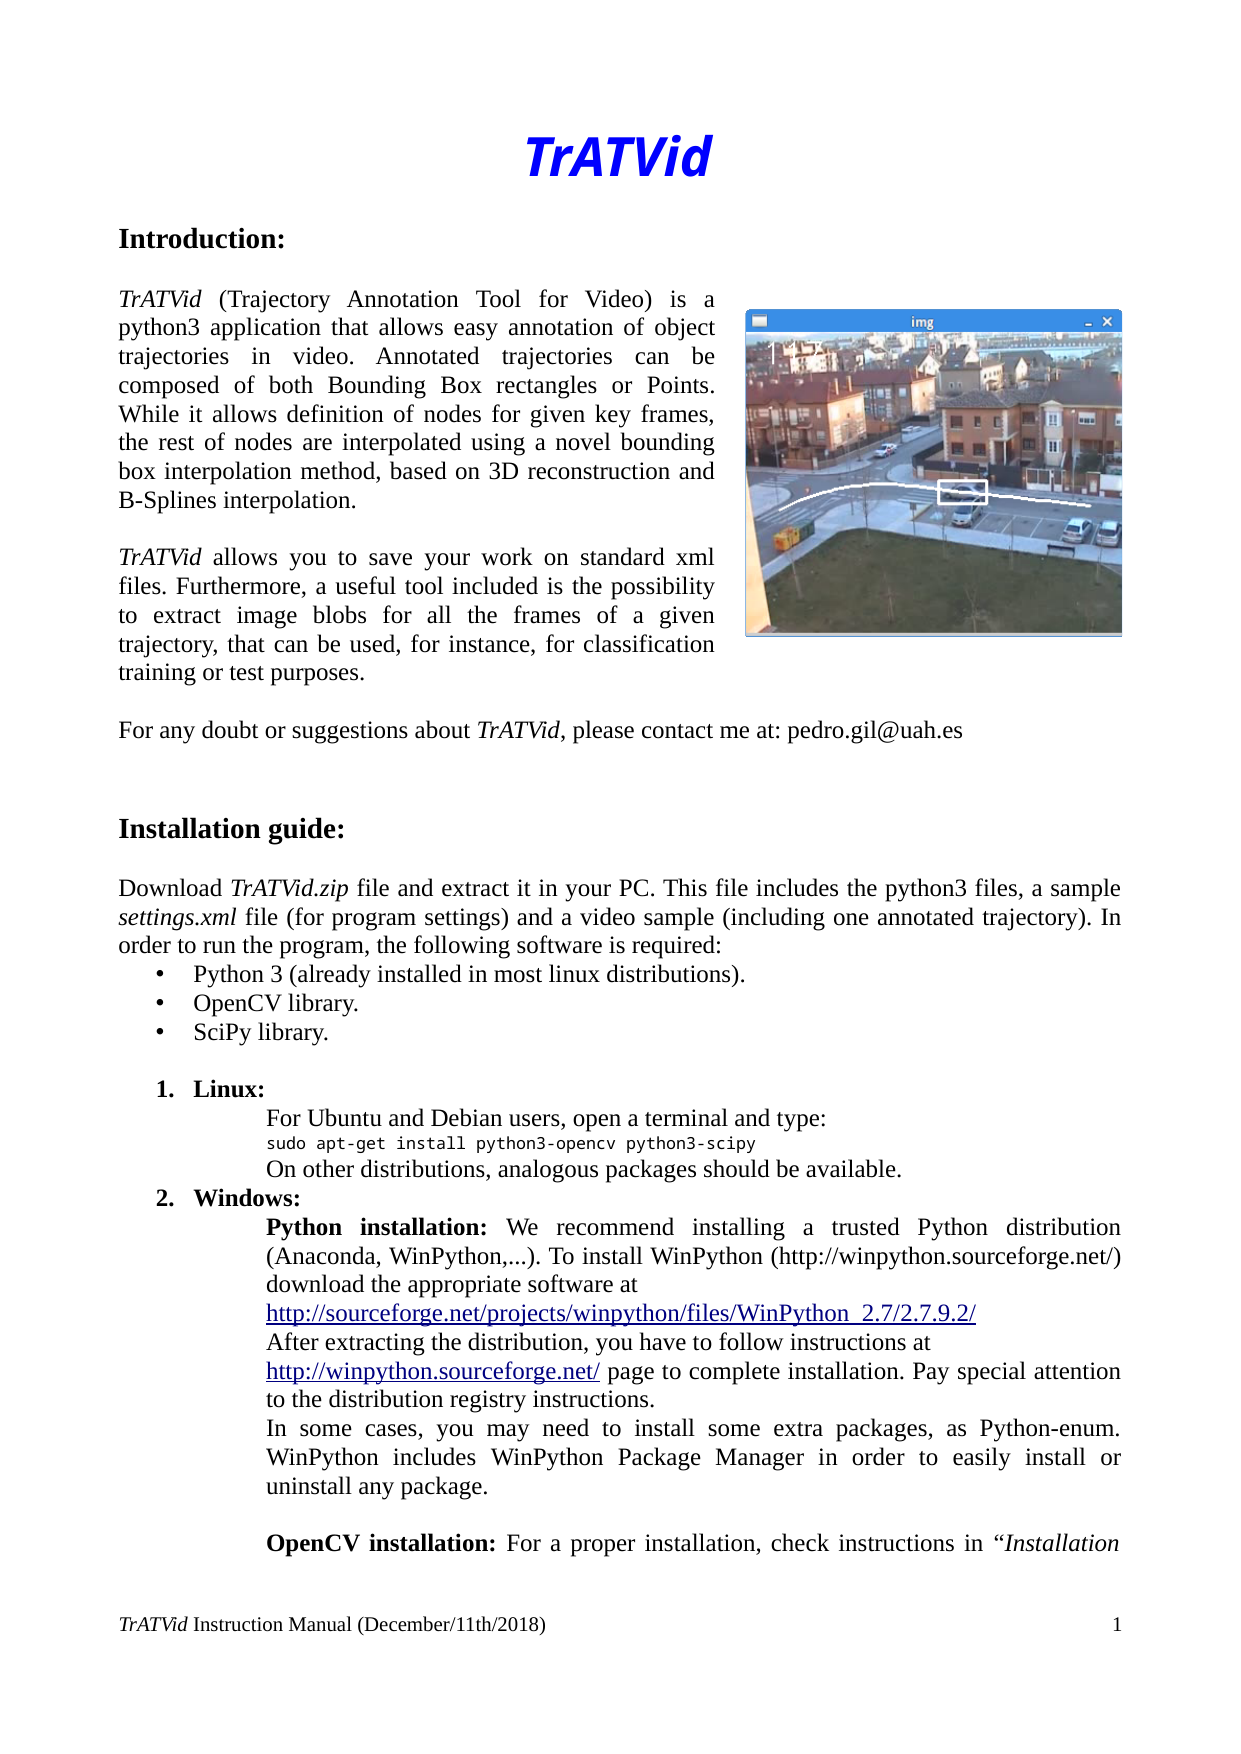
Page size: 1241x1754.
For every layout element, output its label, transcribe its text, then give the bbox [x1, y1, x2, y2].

text Introduction: [118, 221, 1122, 255]
text TrATVid allows you to save your work on standard xml files. Furthermore, a useful tool included is the possibility to extract image blobs for all the frames of a given trajectory, that can be used, for instance, for classification training or test purposes. [118, 542, 1122, 686]
list OpenCV library. [156, 988, 1122, 1017]
text After extracting the distribution, you have to follow instructions at [266, 1327, 1122, 1356]
text For any doubt or suggestions about TrATVid, please contact me at: pedro.gil@uah.es [118, 715, 1122, 744]
text OpenCV installation: For a proper installation, check instructions in “Installation [266, 1528, 1122, 1557]
text For Ubuntu and Debian users, open a terminal and type: [266, 1103, 1122, 1132]
text TrATVid (Trajectory Annotation Tool for Video) is a python3 application that allows easy annotation of object trajectories in video. Annotated trajectories can be composed of both Bounding Box rectangles or Points. While it allows definition of nodes for given key frames, the rest of nodes are interpolated using a novel bounding box interpolation method, based on 3D reconstruction and B-Splines interpolation. [118, 284, 1122, 514]
list Python 3 (already installed in most linux distributions). [156, 959, 1122, 988]
text Installation guide: [118, 811, 1122, 844]
text In some cases, you may need to install some extra packages, as Python-enum. WinPython includes WinPython Package Manager in order to easily install or uninstall any package. [266, 1413, 1122, 1499]
text Python installation: We recommend installing a trusted Python distribution (Anaconda, WinPython,...). To install WinPython (http://winpython.sourceforge.net/) download the appropriate software at [266, 1212, 1122, 1298]
text sudo apt-get install python3-opencv python3-scipy [118, 1132, 1122, 1154]
list SciPy library. [156, 1017, 1122, 1046]
list Windows: [156, 1183, 1122, 1212]
text Download TrATVid.zip file and extract it in your PC. This file includes the python3 files, a sample settings.xml file (for program settings) and a video sample (including one annotated trajectory). In order to run the program, the following software is required: [118, 873, 1122, 959]
text http://sourceforge.net/projects/winpython/files/WinPython_2.7/2.7.9.2/ [266, 1298, 1122, 1327]
text http://winpython.sourceforge.net/ page to complete installation. Pay special attention to the distribution registry instructions. [266, 1356, 1122, 1413]
picture [745, 309, 1123, 637]
text On other distributions, analogous packages should be available. [118, 1154, 1122, 1183]
list Linux: [156, 1074, 1122, 1103]
